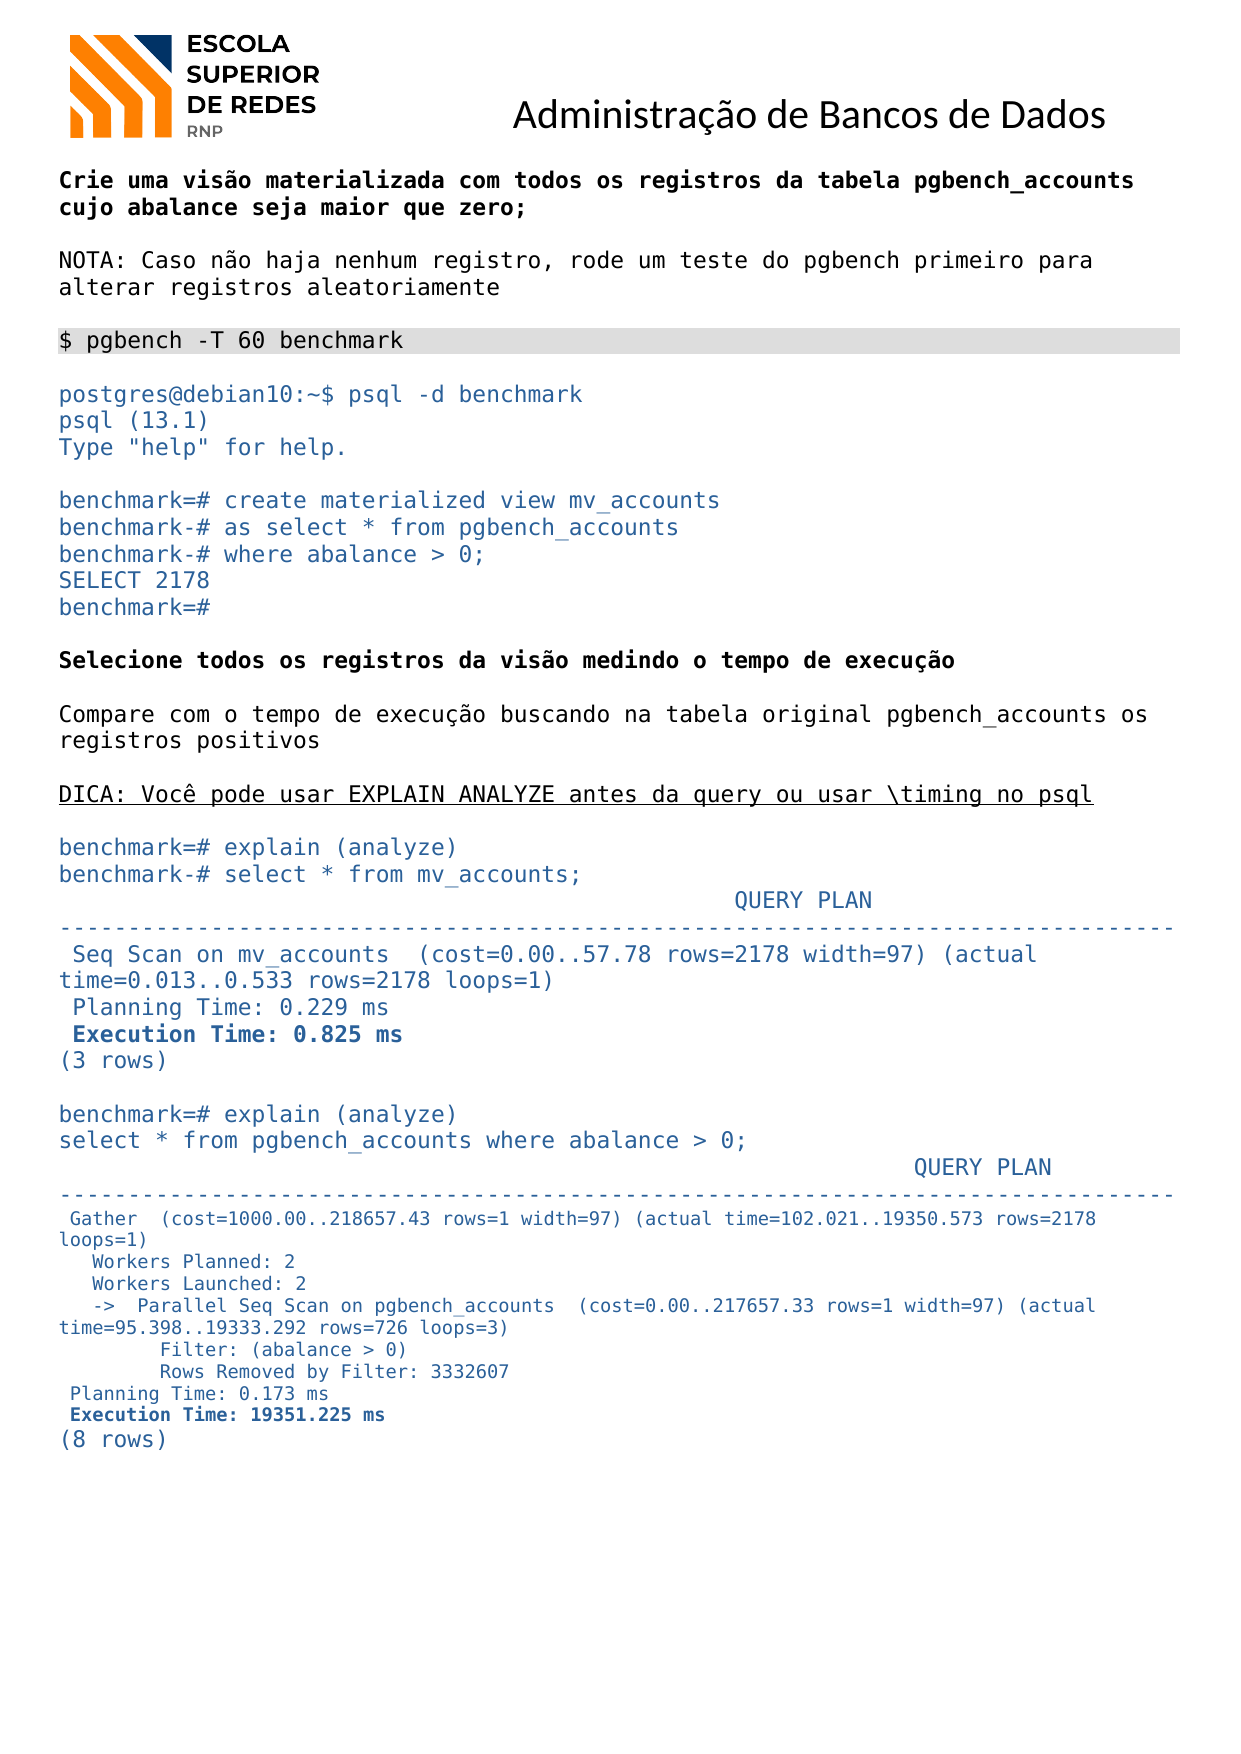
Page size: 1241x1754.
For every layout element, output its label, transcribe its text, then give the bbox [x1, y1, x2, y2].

text (8 rows) [58, 1426, 1180, 1453]
text benchmark-# select * from mv_accounts; [58, 861, 1180, 888]
text QUERY PLAN [58, 1154, 1180, 1181]
text DICA: Você pode usar EXPLAIN ANALYZE antes da query ou usar \timing no psql [58, 781, 1180, 808]
text Execution Time: 19351.225 ms [58, 1404, 1180, 1426]
text benchmark-# where abalance > 0; [58, 541, 1180, 568]
text Planning Time: 0.173 ms [58, 1383, 1180, 1404]
text Execution Time: 0.825 ms [58, 1021, 1180, 1048]
text Workers Launched: 2 [58, 1273, 1180, 1295]
text Seq Scan on mv_accounts (cost=0.00..57.78 rows=2178 width=97) (actual time=0.013..0.533 rows=2178 loops=1) [58, 941, 1180, 994]
text $ pgbench -T 60 benchmark [58, 328, 1180, 354]
text Selecione todos os registros da visão medindo o tempo de execução [58, 648, 1180, 674]
picture [70, 31, 333, 138]
text benchmark=# explain (analyze) [58, 1101, 1180, 1128]
text -> Parallel Seq Scan on pgbench_accounts (cost=0.00..217657.33 rows=1 width=97) (actual time=95.398..19333.292 rows=726 loops=3) [58, 1295, 1180, 1339]
text benchmark=# create materialized view mv_accounts [58, 488, 1180, 514]
text benchmark=# explain (analyze) [58, 834, 1180, 861]
text NOTA: Caso não haja nenhum registro, rode um teste do pgbench primeiro para alterar registros aleatoriamente [58, 248, 1180, 301]
text Crie uma visão materializada com todos os registros da tabela pgbench_accounts cujo abalance seja maior que zero; [58, 168, 1180, 221]
text Compare com o tempo de execução buscando na tabela original pgbench_accounts os registros positivos [58, 701, 1180, 754]
text QUERY PLAN [58, 888, 1180, 914]
text Planning Time: 0.229 ms [58, 994, 1180, 1021]
text (3 rows) [58, 1048, 1180, 1074]
text select * from pgbench_accounts where abalance > 0; [58, 1128, 1180, 1154]
text Filter: (abalance > 0) [58, 1339, 1180, 1361]
text Rows Removed by Filter: 3332607 [58, 1361, 1180, 1383]
text Type "help" for help. [58, 434, 1180, 461]
text psql (13.1) [58, 408, 1180, 434]
text SELECT 2178 [58, 568, 1180, 594]
text benchmark-# as select * from pgbench_accounts [58, 514, 1180, 541]
text Gather (cost=1000.00..218657.43 rows=1 width=97) (actual time=102.021..19350.573 rows=2178 loops=1) [58, 1208, 1180, 1251]
text postgres@debian10:~$ psql -d benchmark [58, 381, 1180, 408]
text Workers Planned: 2 [58, 1251, 1180, 1273]
text --------------------------------------------------------------------------------- [58, 914, 1180, 941]
text benchmark=# [58, 594, 1180, 621]
text --------------------------------------------------------------------------------- [58, 1181, 1180, 1208]
